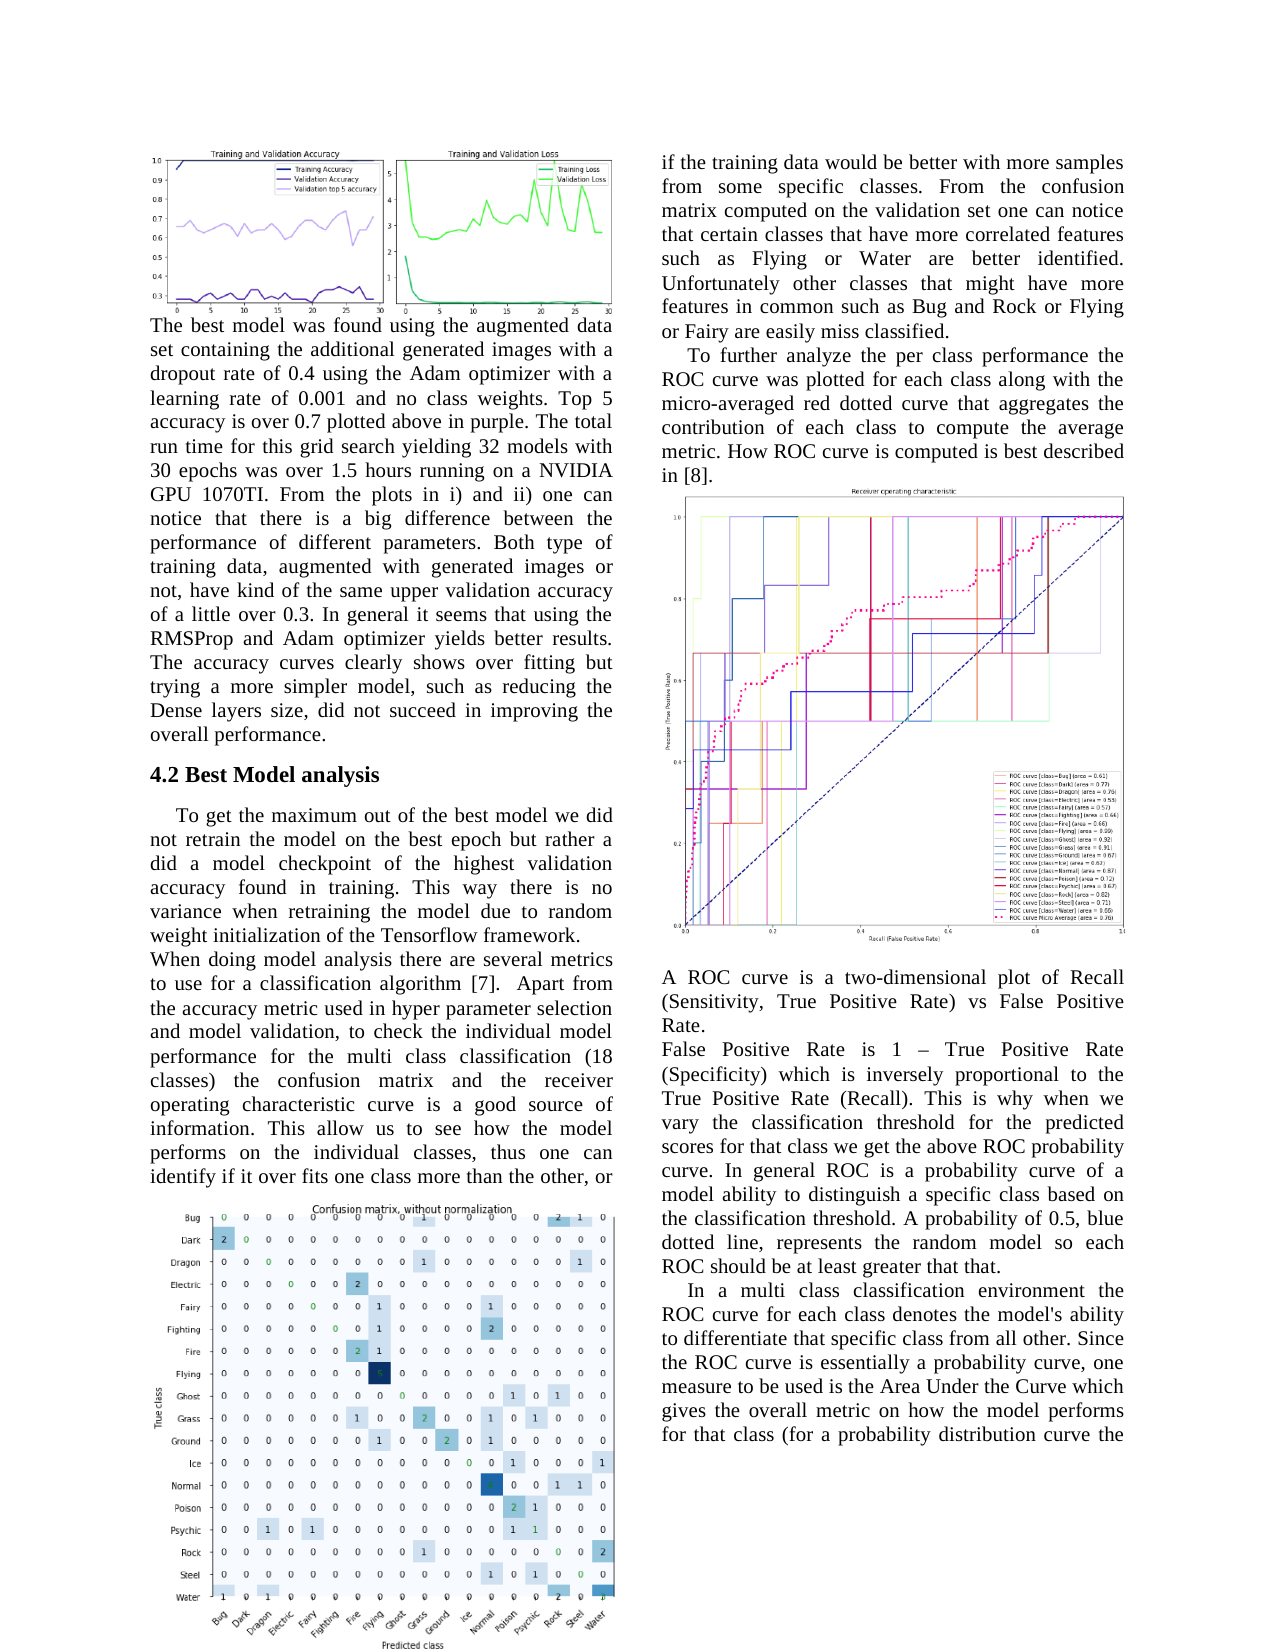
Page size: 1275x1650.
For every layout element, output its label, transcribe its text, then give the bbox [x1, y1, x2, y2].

text To get the maximum out of the best model we did not retrain the model on the best epoch but rather a did a model checkpoint of the highest validation accuracy found in training. This way there is no variance when retraining the model due to random weight initialization of the Tensorflow framework. [150, 803, 613, 947]
text A ROC curve is a two-dimensional plot of Recall (Sensitivity, True Positive Rate) vs False Positive Rate. [661, 965, 1125, 1037]
text The best model was found using the augmented data set containing the additional generated images with a dropout rate of 0.4 using the Adam optimizer with a learning rate of 0.001 and no class weights. Top 5 accuracy is over 0.7 plotted above in purple. The total run time for this grid search yielding 32 models with 30 epochs was over 1.5 hours running on a NVIDIA GPU 1070TI. From the plots in i) and ii) one can notice that there is a big difference between the performance of different parameters. Both type of training data, augmented with generated images or not, have kind of the same upper validation accuracy of a little over 0.3. In general it seems that using the RMSProp and Adam optimizer yields better results. The accuracy curves clearly shows over fitting but trying a more simpler model, such as reducing the Dense layers size, did not succeed in improving the overall performance. [150, 314, 613, 746]
text 4.2 Best Model analysis [150, 761, 613, 788]
text False Positive Rate is 1 – True Positive Rate (Specificity) which is inversely proportional to the True Positive Rate (Recall). This is why when we vary the classification threshold for the predicted scores for that class we get the above ROC probability curve. In general ROC is a probability curve of a model ability to distinguish a specific class based on the classification threshold. A probability of 0.5, blue dotted line, represents the random model so each ROC should be at least greater that that. [661, 1037, 1125, 1278]
text To further analyze the per class performance the ROC curve was plotted for each class along with the micro-averaged red dotted curve that aggregates the contribution of each class to compute the average metric. How ROC curve is computed is best described in [8]. [661, 342, 1125, 486]
text if the training data would be better with more samples from some specific classes. From the confusion matrix computed on the validation set one can notice that certain classes that have more correlated features such as Flying or Water are better identified. Unfortunately other classes that might have more features in common such as Bug and Rock or Flying or Fairy are easily miss classified. [661, 150, 1125, 342]
text When doing model analysis there are several metrics to use for a classification algorithm [7]. Apart from the accuracy metric used in hyper parameter selection and model validation, to check the individual model performance for the multi class classification (18 classes) the confusion matrix and the receiver operating characteristic curve is a good source of information. This allow us to see how the model performs on the individual classes, thus one can identify if it over fits one class more than the other, or [150, 947, 613, 1188]
text In a multi class classification environment the ROC curve for each class denotes the model's ability to differentiate that specific class from all other. Since the ROC curve is essentially a probability curve, one measure to be used is the Area Under the Curve which gives the overall metric on how the model performs for that class (for a probability distribution curve the [661, 1278, 1125, 1446]
